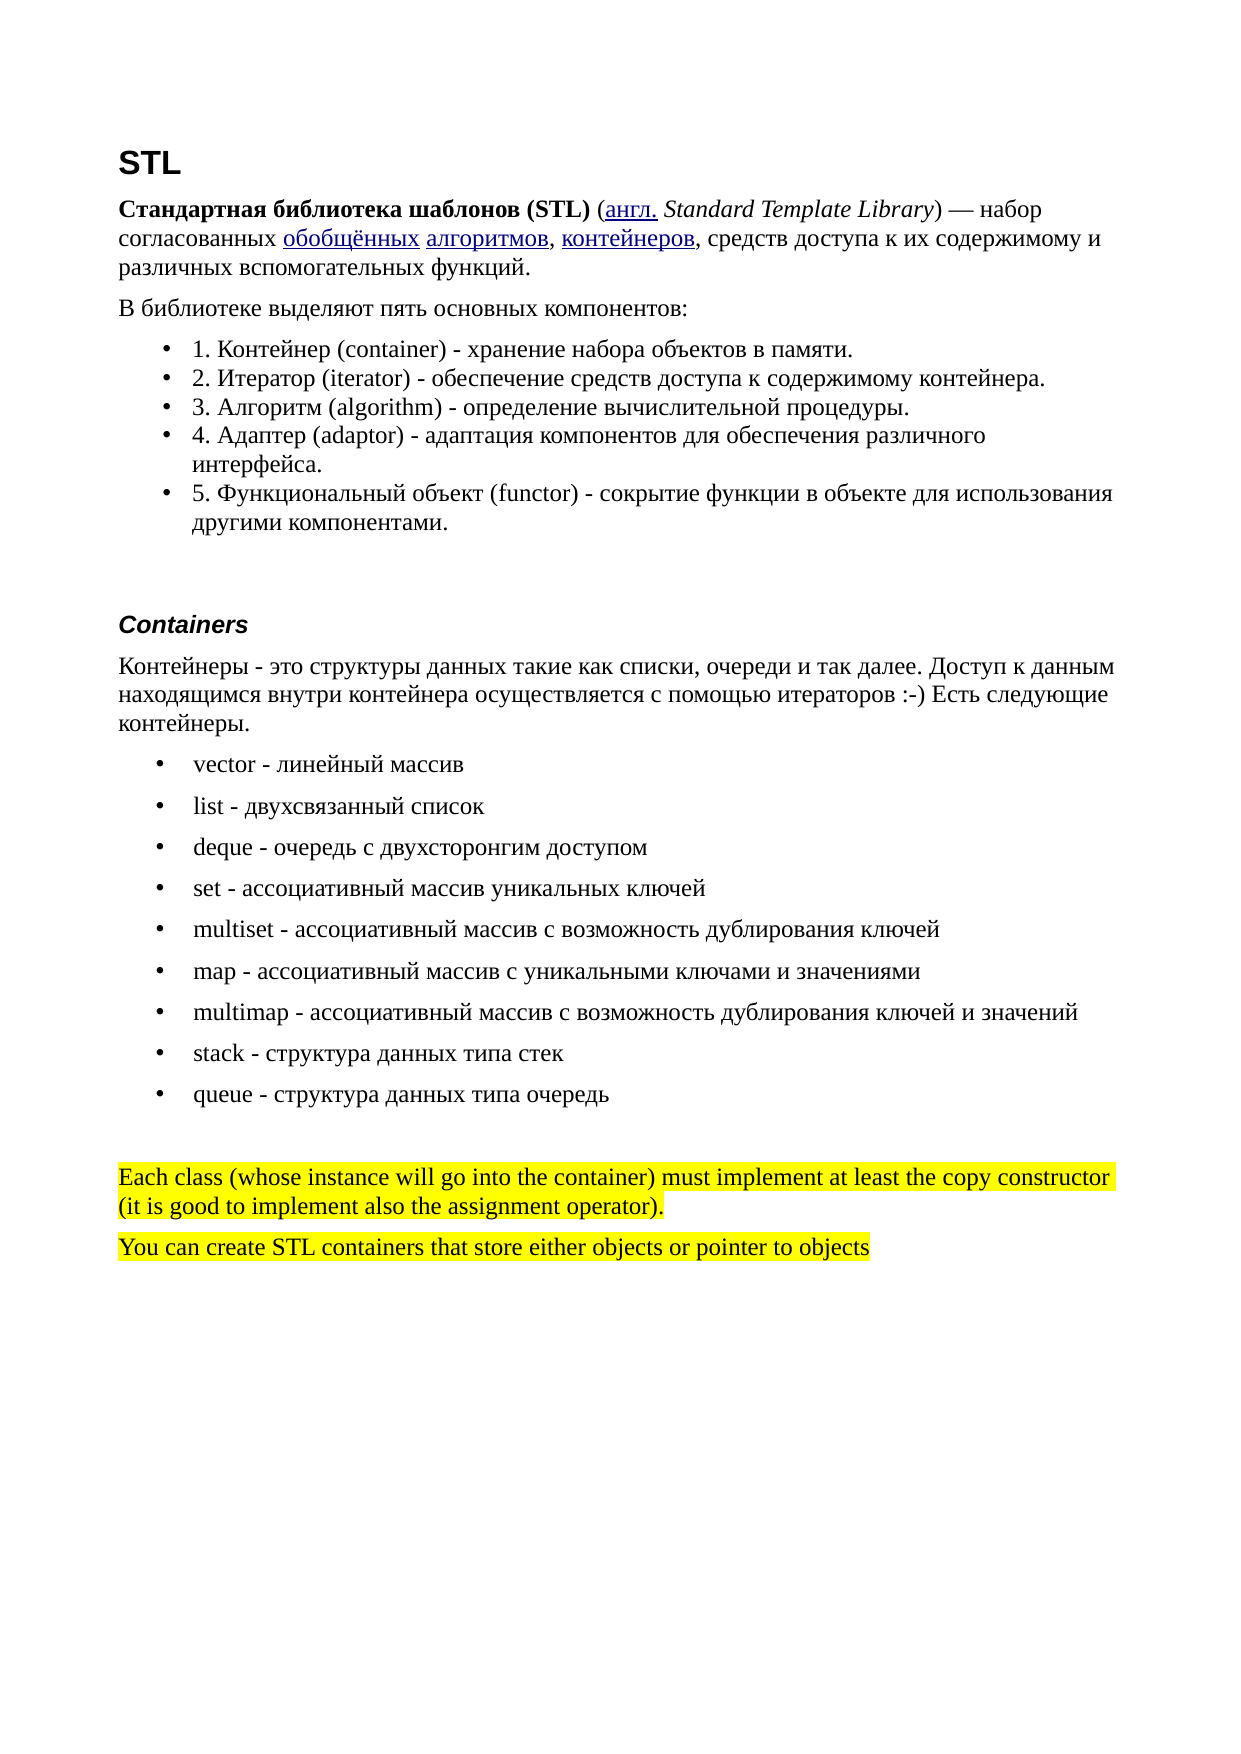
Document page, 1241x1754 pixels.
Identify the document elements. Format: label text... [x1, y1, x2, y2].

list 4. Адаптер (adaptor) - адаптация компонентов для обеспечения различного интерфейса. [162, 421, 1122, 478]
list map - ассоциативный массив с уникальными ключами и значениями [156, 956, 1122, 984]
list list - двухсвязанный список [156, 791, 1122, 819]
text В библиотеке выделяют пять основных компонентов: [118, 293, 1122, 322]
list 1. Контейнер (container) - хранение набора объектов в памяти. [162, 334, 1122, 363]
list deque - очередь с двухсторонгим доступом [156, 832, 1122, 861]
text Контейнеры - это структуры данных такие как списки, очереди и так далее. Доступ к данным находящимся внутри контейнера осуществляется с помощью итераторов :-) Есть следующие контейнеры. [118, 651, 1122, 737]
text Стандартная библиотека шаблонов (STL) (англ. Standard Template Library) — набор согласованных обобщённых алгоритмов, контейнеров, средств доступа к их содержимому и различных вспомогательных функций. [118, 194, 1122, 281]
list stack - структура данных типа стек [156, 1038, 1122, 1067]
list vector - линейный массив [156, 749, 1122, 778]
list multimap - ассоциативный массив с возможность дублирования ключей и значений [156, 997, 1122, 1026]
list set - ассоциативный массив уникальных ключей [156, 873, 1122, 902]
list 3. Алгоритм (algorithm) - определение вычислительной процедуры. [162, 392, 1122, 421]
subtitle Containers [118, 609, 1122, 638]
subtitle STL [118, 143, 1122, 182]
list queue - структура данных типа очередь [156, 1079, 1122, 1108]
list 2. Итератор (iterator) - обеспечение средств доступа к содержимому контейнера. [162, 363, 1122, 392]
list multiset - ассоциативный массив с возможность дублирования ключей [156, 914, 1122, 943]
text Each class (whose instance will go into the container) must implement at least the copy constructor (it is good to implement also the assignment operator). [118, 1162, 1122, 1219]
list 5. Функциональный объект (functor) - сокрытие функции в объекте для использования другими компонентами. [162, 478, 1122, 536]
text You can create STL containers that store either objects or pointer to objects [118, 1232, 1122, 1261]
